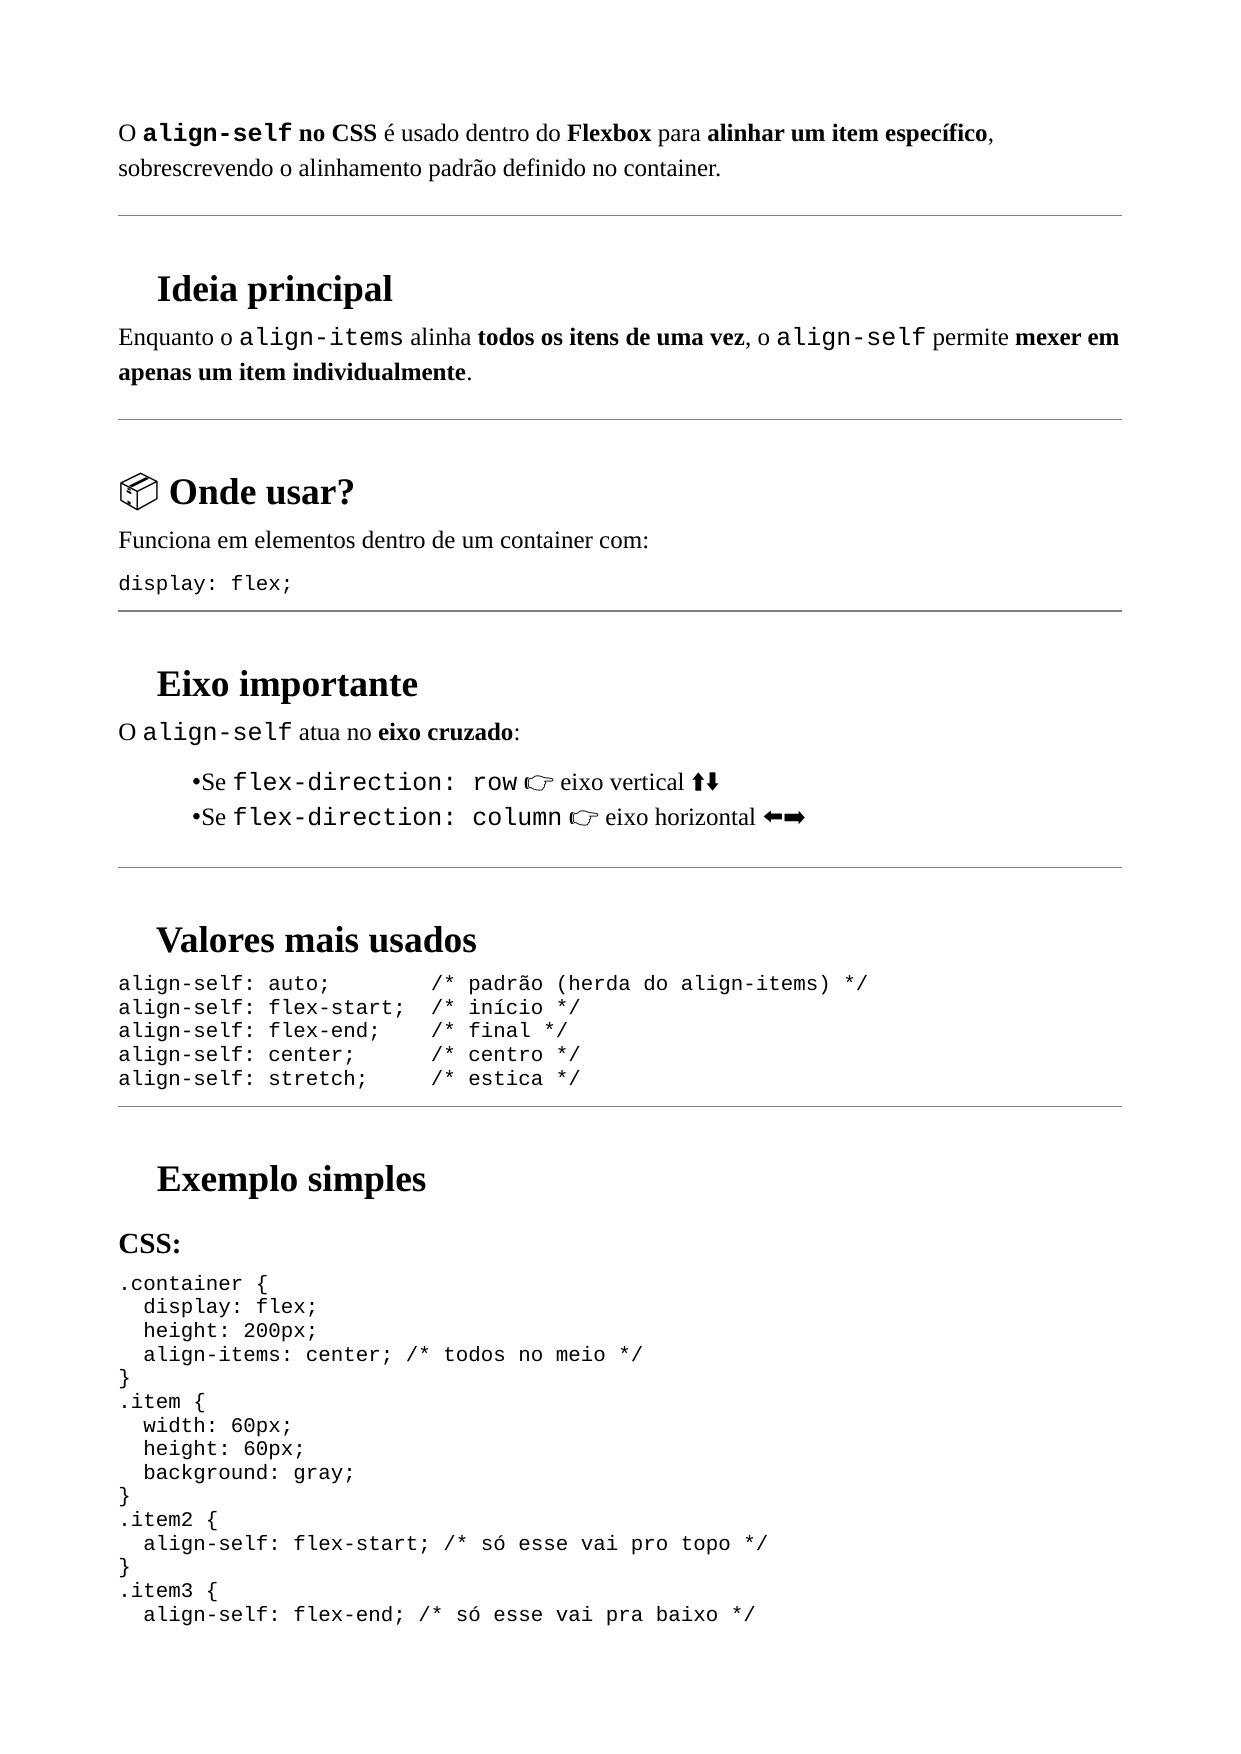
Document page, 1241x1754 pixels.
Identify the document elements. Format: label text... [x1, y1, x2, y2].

text O align-self no CSS é usado dentro do Flexbox para alinhar um item específico, sobrescrevendo o alinhamento padrão definido no container. [118, 118, 1122, 182]
text display: flex; [118, 573, 1122, 596]
text } [118, 1556, 1122, 1580]
subtitle 📏 Eixo importante [118, 661, 1122, 704]
text align-self: flex-start; /* só esse vai pro topo */ [118, 1533, 1122, 1556]
subtitle 🧠 Ideia principal [118, 266, 1122, 309]
text display: flex; [118, 1296, 1122, 1320]
text align-self: flex-start; /* início */ [118, 997, 1122, 1020]
text height: 60px; [118, 1438, 1122, 1462]
text Funciona em elementos dentro de um container com: [118, 525, 1122, 554]
text Enquanto o align-items alinha todos os itens de uma vez, o align-self permite mexer em apenas um item individualmente. [118, 322, 1122, 385]
text .item { [118, 1391, 1122, 1414]
text .item2 { [118, 1509, 1122, 1533]
text width: 60px; [118, 1414, 1122, 1438]
subtitle CSS: [118, 1227, 1122, 1260]
text align-self: auto; /* padrão (herda do align-items) */ [118, 973, 1122, 997]
list Se flex-direction: row 👉 eixo vertical ⬆️⬇️ [118, 767, 1122, 798]
text } [118, 1486, 1122, 1509]
text align-self: center; /* centro */ [118, 1044, 1122, 1068]
subtitle 📦 Onde usar? [118, 469, 1122, 512]
text align-items: center; /* todos no meio */ [118, 1344, 1122, 1367]
text align-self: flex-end; /* só esse vai pra baixo */ [118, 1604, 1122, 1627]
text align-self: stretch; /* estica */ [118, 1068, 1122, 1091]
text height: 200px; [118, 1320, 1122, 1344]
list Se flex-direction: column 👉 eixo horizontal ⬅️➡️ [118, 802, 1122, 833]
text } [118, 1367, 1122, 1391]
text O align-self atua no eixo cruzado: [118, 717, 1122, 748]
subtitle 🔧 Valores mais usados [118, 917, 1122, 961]
text .item3 { [118, 1580, 1122, 1604]
text align-self: flex-end; /* final */ [118, 1020, 1122, 1044]
subtitle 🧩 Exemplo simples [118, 1156, 1122, 1199]
text .container { [118, 1273, 1122, 1296]
text background: gray; [118, 1462, 1122, 1486]
